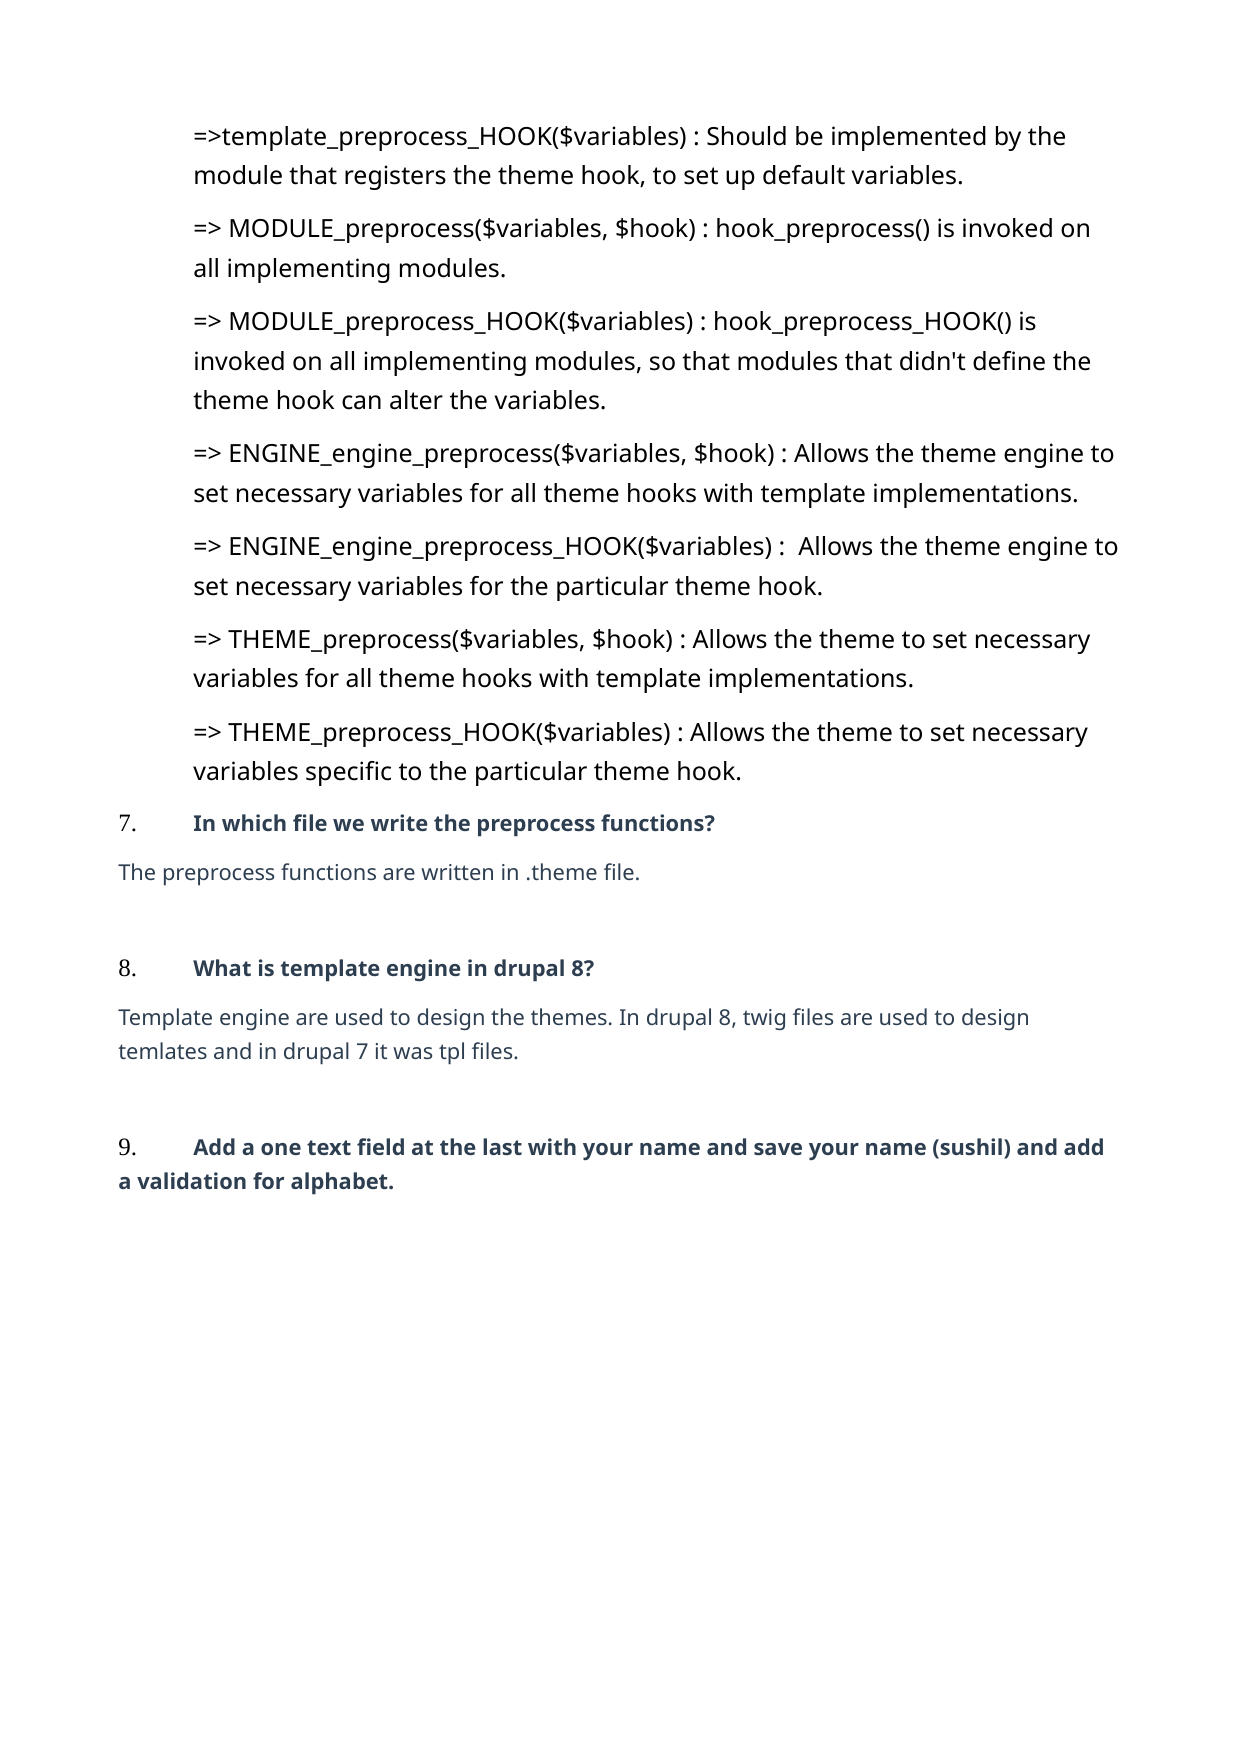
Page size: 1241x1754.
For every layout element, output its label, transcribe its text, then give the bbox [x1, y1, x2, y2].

list Add a one text field at the last with your name and save your name (sushil) and add a validation for alphabet. [118, 1132, 1122, 1196]
list => ENGINE_engine_preprocess($variables, $hook) : Allows the theme engine to set necessary variables for all theme hooks with template implementations. [156, 436, 1122, 509]
list => MODULE_preprocess_HOOK($variables) : hook_preprocess_HOOK() is invoked on all implementing modules, so that modules that didn't define the theme hook can alter the variables. [156, 304, 1122, 416]
list => THEME_preprocess_HOOK($variables) : Allows the theme to set necessary variables specific to the particular theme hook. [156, 715, 1122, 788]
list => ENGINE_engine_preprocess_HOOK($variables) : Allows the theme engine to set necessary variables for the particular theme hook. [156, 529, 1122, 602]
list The preprocess functions are written in .theme file. [118, 856, 1122, 886]
list What is template engine in drupal 8? [118, 953, 1122, 983]
list => THEME_preprocess($variables, $hook) : Allows the theme to set necessary variables for all theme hooks with template implementations. [156, 622, 1122, 695]
list =>template_preprocess_HOOK($variables) : Should be implemented by the module that registers the theme hook, to set up default variables. [156, 118, 1122, 191]
text Template engine are used to design the themes. In drupal 8, twig files are used to design temlates and in drupal 7 it was tpl files. [118, 1002, 1122, 1066]
list => MODULE_preprocess($variables, $hook) : hook_preprocess() is invoked on all implementing modules. [156, 211, 1122, 284]
list In which file we write the preprocess functions? [118, 808, 1122, 837]
